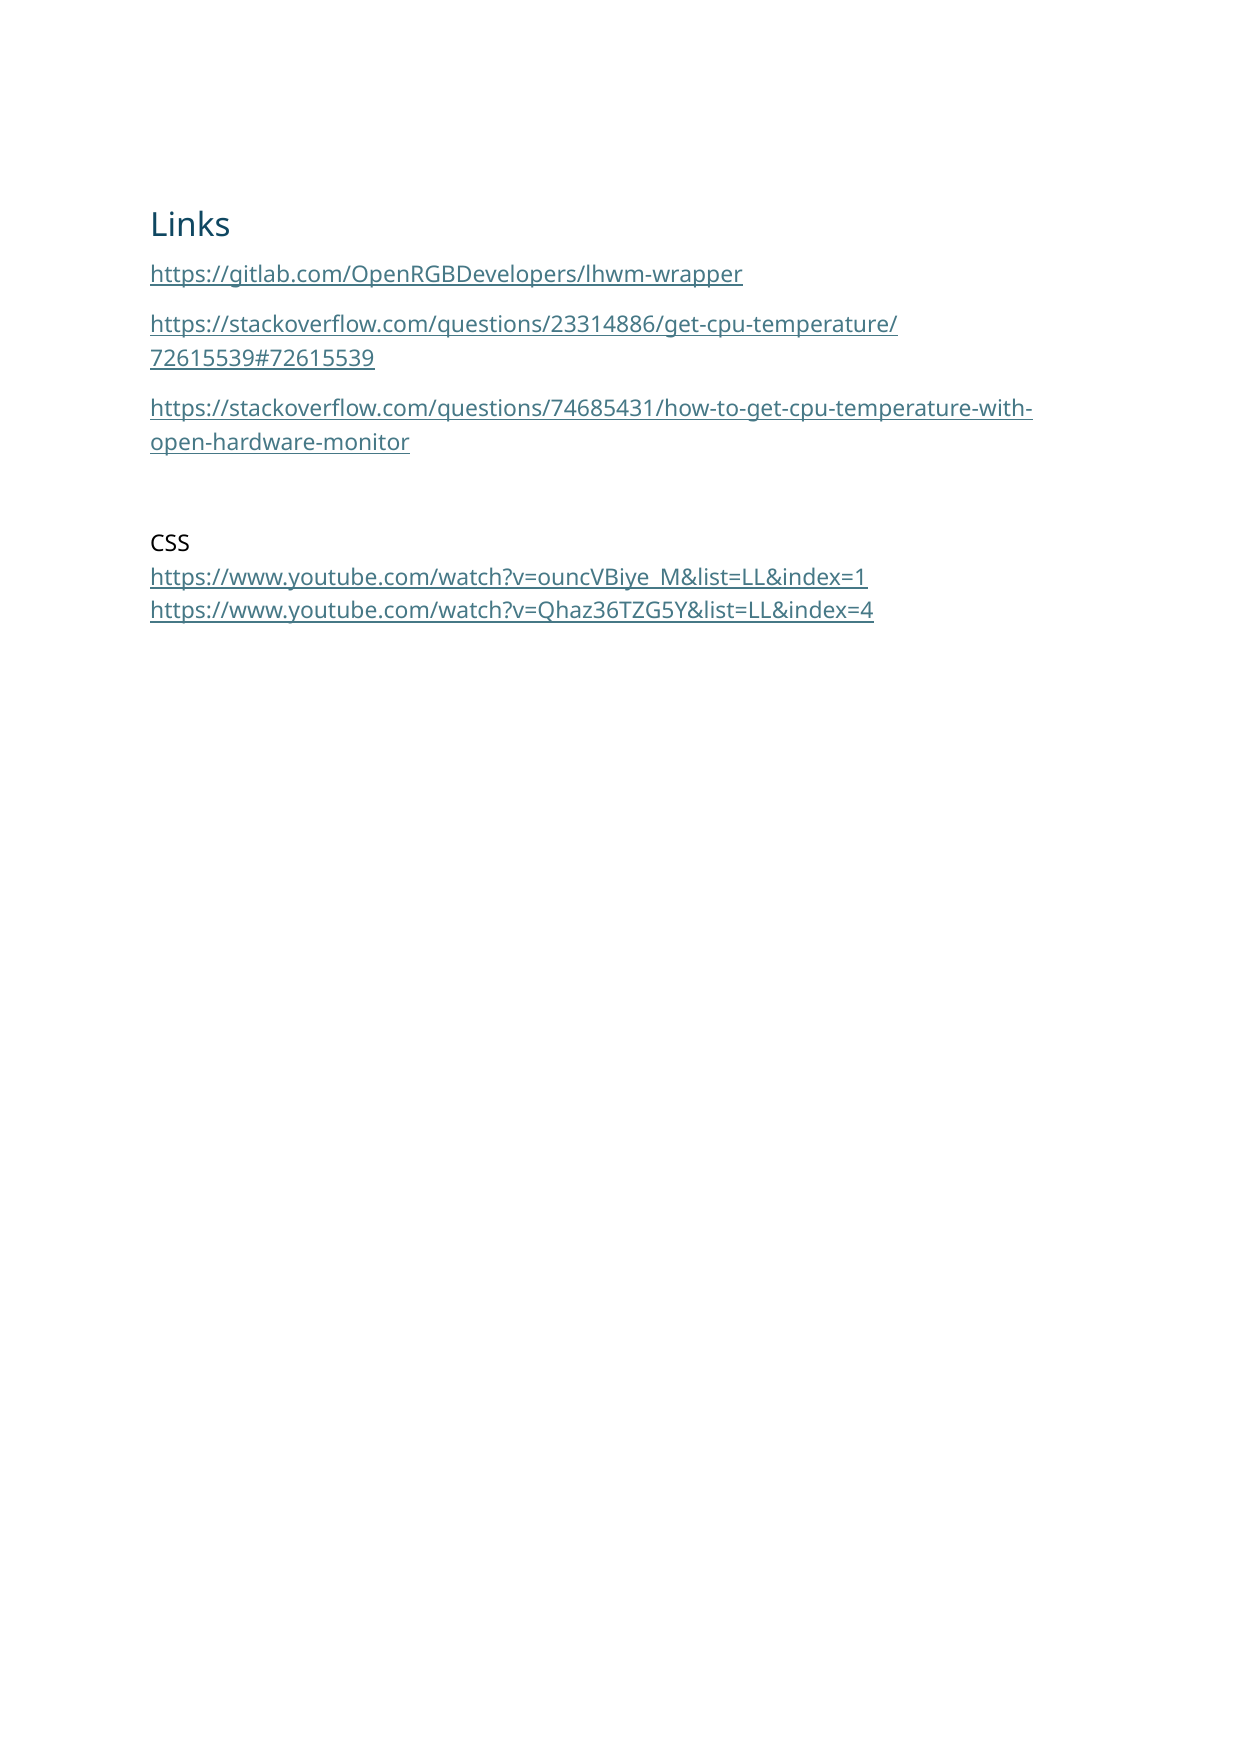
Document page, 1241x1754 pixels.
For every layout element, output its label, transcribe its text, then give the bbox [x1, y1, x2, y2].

text https://stackoverflow.com/questions/23314886/get-cpu-temperature/72615539#72615539 [150, 308, 1090, 373]
text CSS https://www.youtube.com/watch?v=ouncVBiye_M&list=LL&index=1 https://www.youtube.com/watch?v=Qhaz36TZG5Y&list=LL&index=4 [150, 527, 1090, 626]
text https://gitlab.com/OpenRGBDevelopers/lhwm-wrapper [150, 258, 1090, 289]
subtitle Links [150, 200, 1090, 246]
text https://stackoverflow.com/questions/74685431/how-to-get-cpu-temperature-with-open-hardware-monitor [150, 392, 1090, 457]
